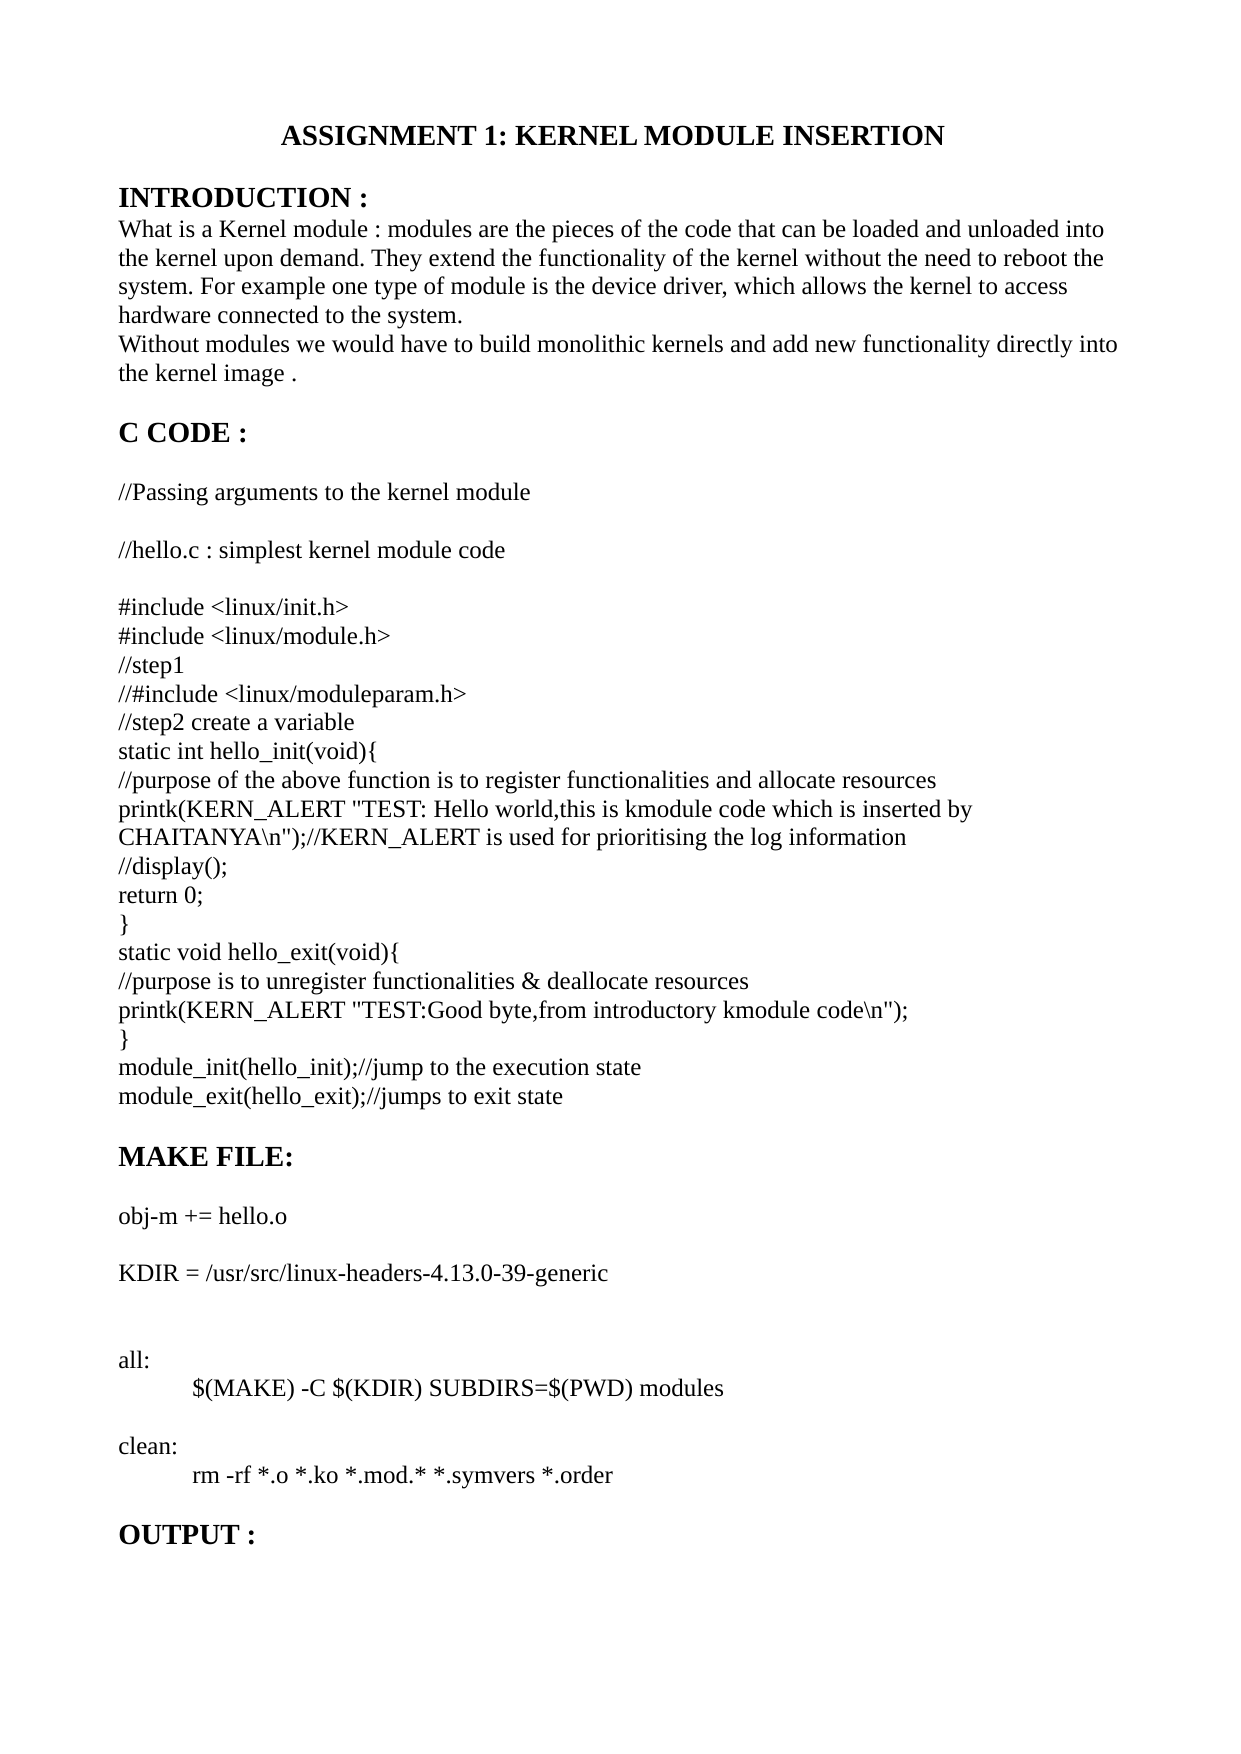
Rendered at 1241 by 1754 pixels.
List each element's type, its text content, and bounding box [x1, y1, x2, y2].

text #include <linux/init.h> [118, 592, 1122, 621]
text module_exit(hello_exit);//jumps to exit state [118, 1081, 1122, 1110]
text //purpose of the above function is to register functionalities and allocate resources [118, 765, 1122, 794]
text OUTPUT : [118, 1517, 1122, 1551]
text printk(KERN_ALERT "TEST:Good byte,from introductory kmodule code\n"); [118, 995, 1122, 1024]
text } [118, 1024, 1122, 1052]
text $(MAKE) -C $(KDIR) SUBDIRS=$(PWD) modules [118, 1373, 1122, 1402]
text rm -rf *.o *.ko *.mod.* *.symvers *.order [118, 1460, 1122, 1488]
text clean: [118, 1431, 1122, 1460]
text } [118, 909, 1122, 937]
text //purpose is to unregister functionalities & deallocate resources [118, 966, 1122, 995]
text obj-m += hello.o [118, 1201, 1122, 1230]
text INTRODUCTION : [118, 180, 1122, 214]
text ASSIGNMENT 1: KERNEL MODULE INSERTION [118, 118, 1122, 152]
text static int hello_init(void){ [118, 736, 1122, 765]
text return 0; [118, 880, 1122, 909]
text MAKE FILE: [118, 1139, 1122, 1172]
text //step1 [118, 650, 1122, 679]
text all: [118, 1345, 1122, 1373]
text static void hello_exit(void){ [118, 937, 1122, 966]
text module_init(hello_init);//jump to the execution state [118, 1052, 1122, 1081]
text #include <linux/module.h> [118, 621, 1122, 650]
text //step2 create a variable [118, 707, 1122, 736]
text //hello.c : simplest kernel module code [118, 535, 1122, 564]
text What is a Kernel module : modules are the pieces of the code that can be loaded and unloaded into the kernel upon demand. They extend the functionality of the kernel without the need to reboot the system. For example one type of module is the device driver, which allows the kernel to access hardware connected to the system. [118, 214, 1122, 329]
text printk(KERN_ALERT "TEST: Hello world,this is kmodule code which is inserted by CHAITANYA\n");//KERN_ALERT is used for prioritising the log information [118, 794, 1122, 851]
text //display(); [118, 851, 1122, 880]
text //#include <linux/moduleparam.h> [118, 679, 1122, 707]
text KDIR = /usr/src/linux-headers-4.13.0-39-generic [118, 1258, 1122, 1287]
text //Passing arguments to the kernel module [118, 477, 1122, 506]
text C CODE : [118, 415, 1122, 449]
text Without modules we would have to build monolithic kernels and add new functionality directly into the kernel image . [118, 329, 1122, 386]
